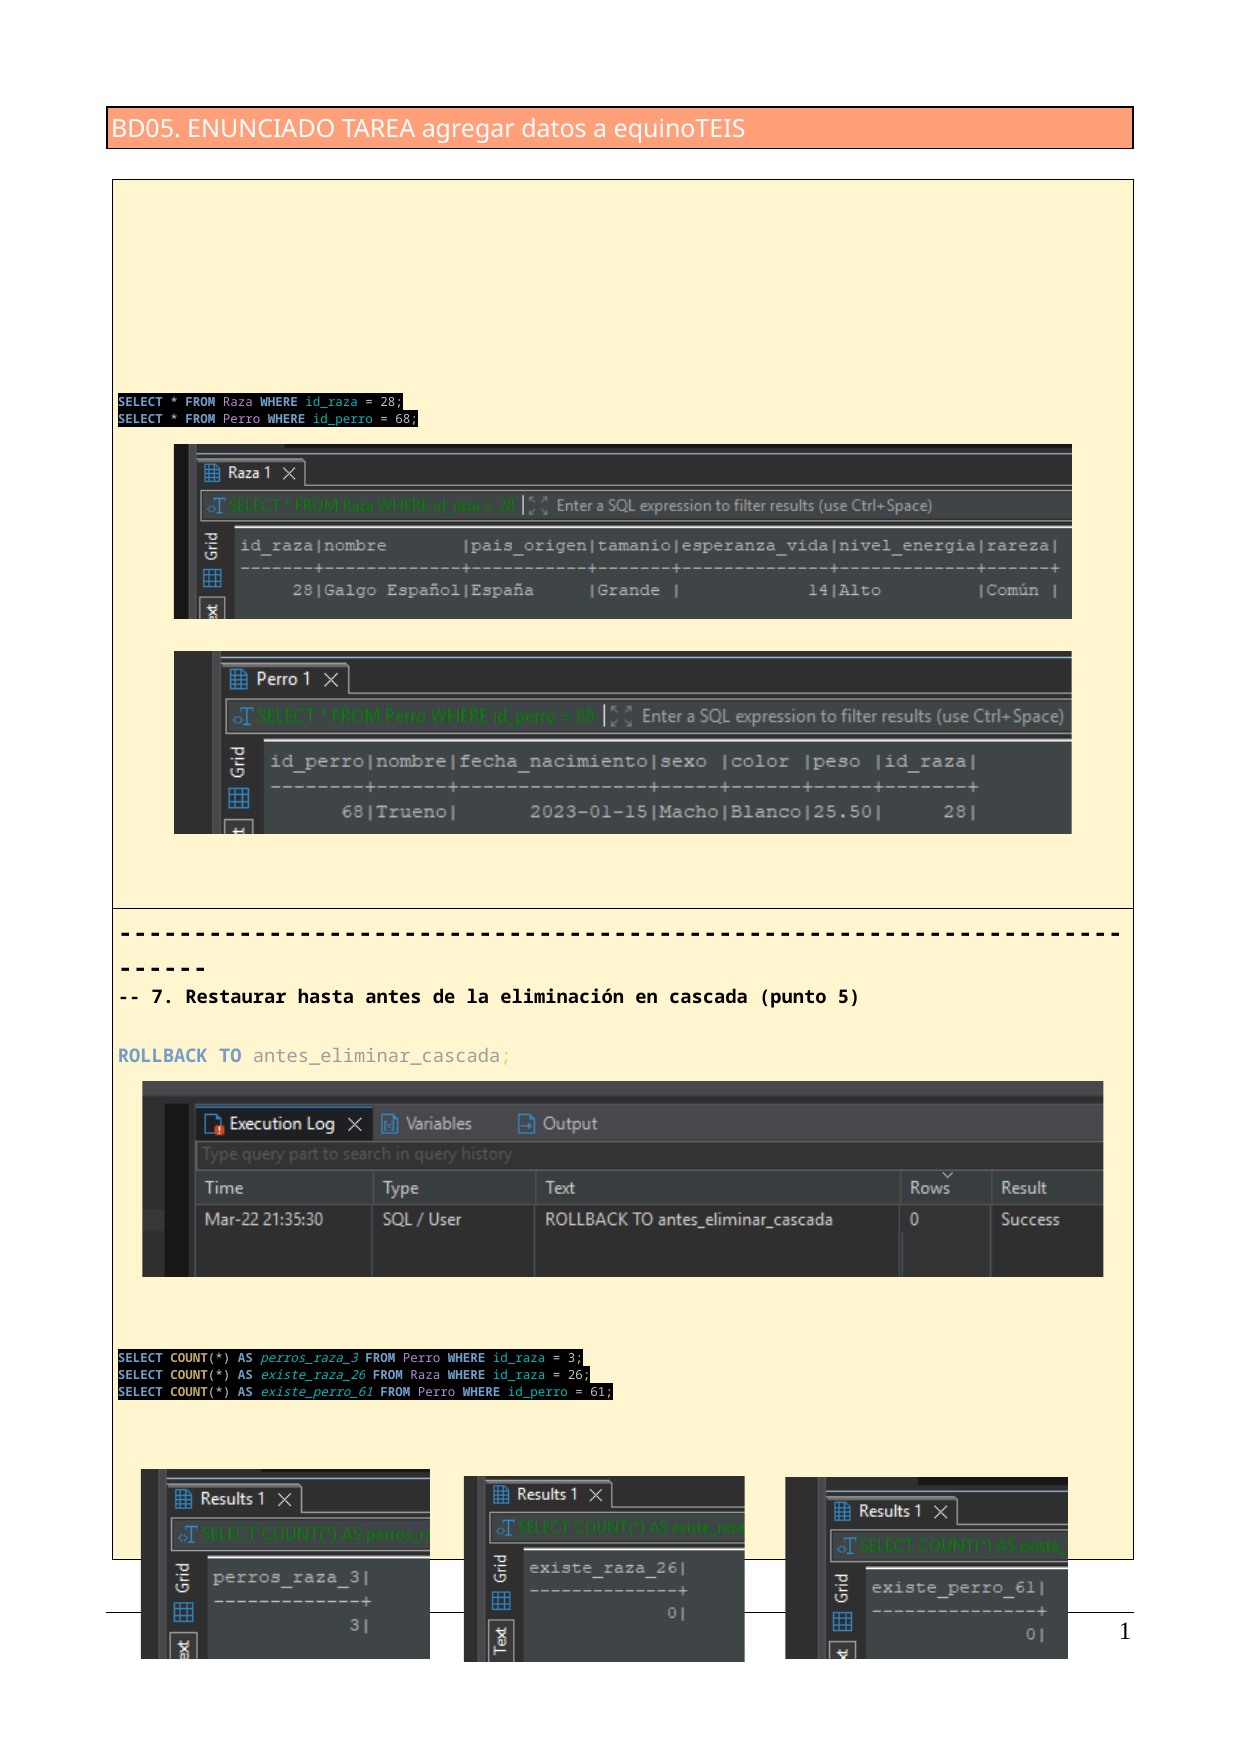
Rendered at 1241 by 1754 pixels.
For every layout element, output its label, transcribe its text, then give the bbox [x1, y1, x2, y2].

picture [174, 651, 1072, 834]
table_cell ------------------------------------------------------------------------- -- 7. Restaurar hasta antes de la eliminación en cascada (punto 5) ROLLBACK TO antes_eliminar_cascada; SELECT COUNT(*) AS perros_raza_3 FROM Perro WHERE id_raza = 3; SELECT COUNT(*) AS existe_raza_26 FROM Raza WHERE id_raza = 26; SELECT COUNT(*) AS existe_perro_61 FROM Perro WHERE id_perro = 61; [113, 909, 1133, 1559]
picture [142, 1081, 1104, 1277]
table_header SELECT * FROM Raza WHERE id_raza = 28; SELECT * FROM Perro WHERE id_perro = 68; [113, 180, 1133, 908]
picture [785, 1477, 1068, 1659]
picture [140, 1469, 430, 1659]
picture [463, 1476, 745, 1662]
picture [173, 444, 1072, 619]
